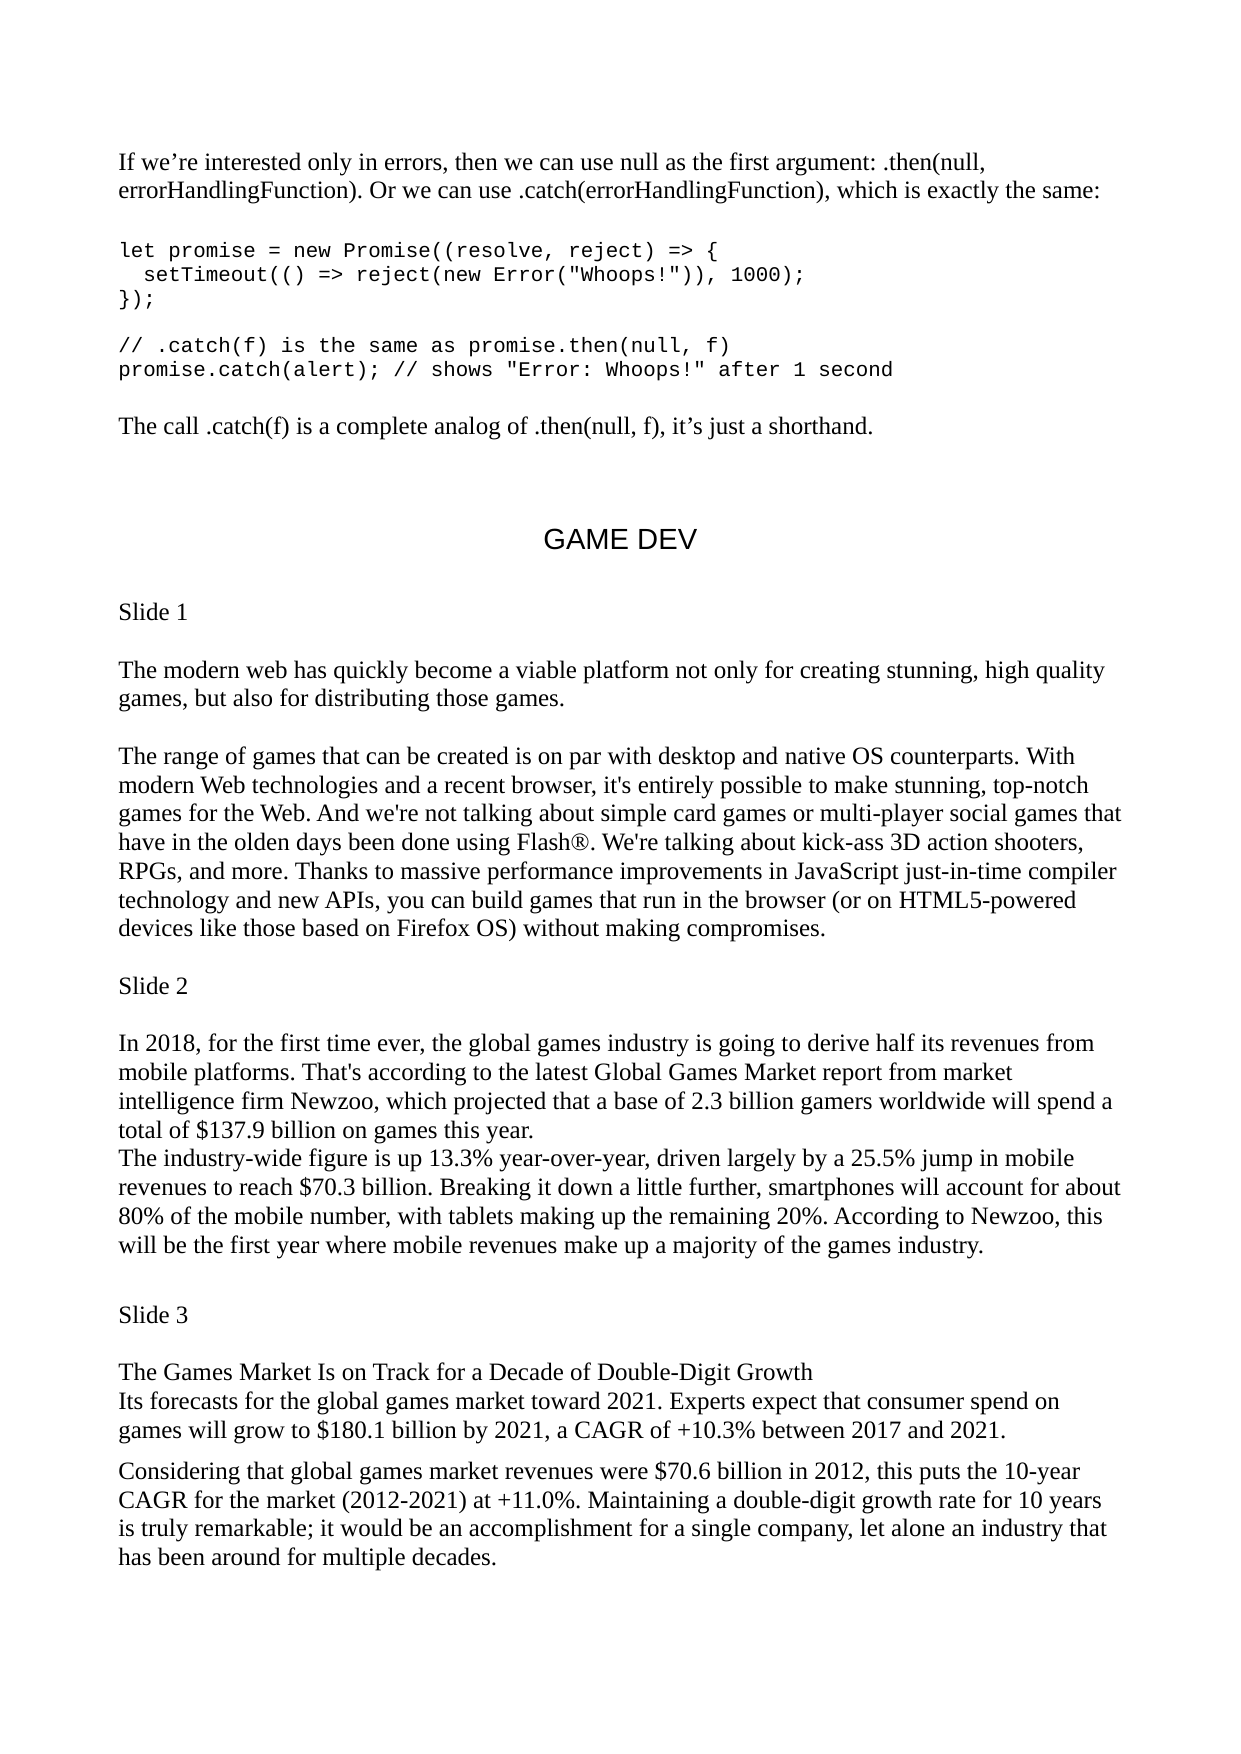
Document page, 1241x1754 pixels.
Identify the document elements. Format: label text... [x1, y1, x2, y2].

text // .catch(f) is the same as promise.then(null, f) [118, 335, 1122, 359]
subtitle The Games Market Is on Track for a Decade of Double-Digit Growth [118, 1357, 1122, 1386]
subtitle GAME DEV [118, 522, 1122, 556]
text In 2018, for the first time ever, the global games industry is going to derive half its revenues from mobile platforms. That's according to the latest Global Games Market report from market intelligence firm Newzoo, which projected that a base of 2.3 billion gamers worldwide will spend a total of $137.9 billion on games this year. [118, 1028, 1122, 1143]
text }); [118, 288, 1122, 311]
text The modern web has quickly become a viable platform not only for creating stunning, high quality games, but also for distributing those games. [118, 655, 1122, 712]
text Slide 2 [118, 971, 1122, 1000]
text The industry-wide figure is up 13.3% year-over-year, driven largely by a 25.5% jump in mobile revenues to reach $70.3 billion. Breaking it down a little further, smartphones will account for about 80% of the mobile number, with tablets making up the remaining 20%. According to Newzoo, this will be the first year where mobile revenues make up a majority of the games industry. [118, 1143, 1122, 1258]
text The call .catch(f) is a complete analog of .then(null, f), it’s just a shorthand. [118, 411, 1122, 440]
text Slide 3 [118, 1300, 1122, 1328]
text If we’re interested only in errors, then we can use null as the first argument: .then(null, errorHandlingFunction). Or we can use .catch(errorHandlingFunction), which is exactly the same: [118, 147, 1122, 204]
text The range of games that can be created is on par with desktop and native OS counterparts. With modern Web technologies and a recent browser, it's entirely possible to make stunning, top-notch games for the Web. And we're not talking about simple card games or multi-player social games that have in the olden days been done using Flash®. We're talking about kick-ass 3D action shooters, RPGs, and more. Thanks to massive performance improvements in JavaScript just-in-time compiler technology and new APIs, you can build games that run in the browser (or on HTML5-powered devices like those based on Firefox OS) without making compromises. [118, 741, 1122, 942]
text setTimeout(() => reject(new Error("Whoops!")), 1000); [118, 264, 1122, 288]
text Considering that global games market revenues were $70.6 billion in 2012, this puts the 10-year CAGR for the market (2012-2021) at +11.0%. Maintaining a double-digit growth rate for 10 years is truly remarkable; it would be an accomplishment for a single company, let alone an industry that has been around for multiple decades. [118, 1456, 1122, 1571]
text Its forecasts for the global games market toward 2021. Experts expect that consumer spend on games will grow to $180.1 billion by 2021, a CAGR of +10.3% between 2017 and 2021. [118, 1386, 1122, 1443]
text let promise = new Promise((resolve, reject) => { [118, 241, 1122, 264]
text Slide 1 [118, 597, 1122, 626]
text promise.catch(alert); // shows "Error: Whoops!" after 1 second [118, 359, 1122, 382]
